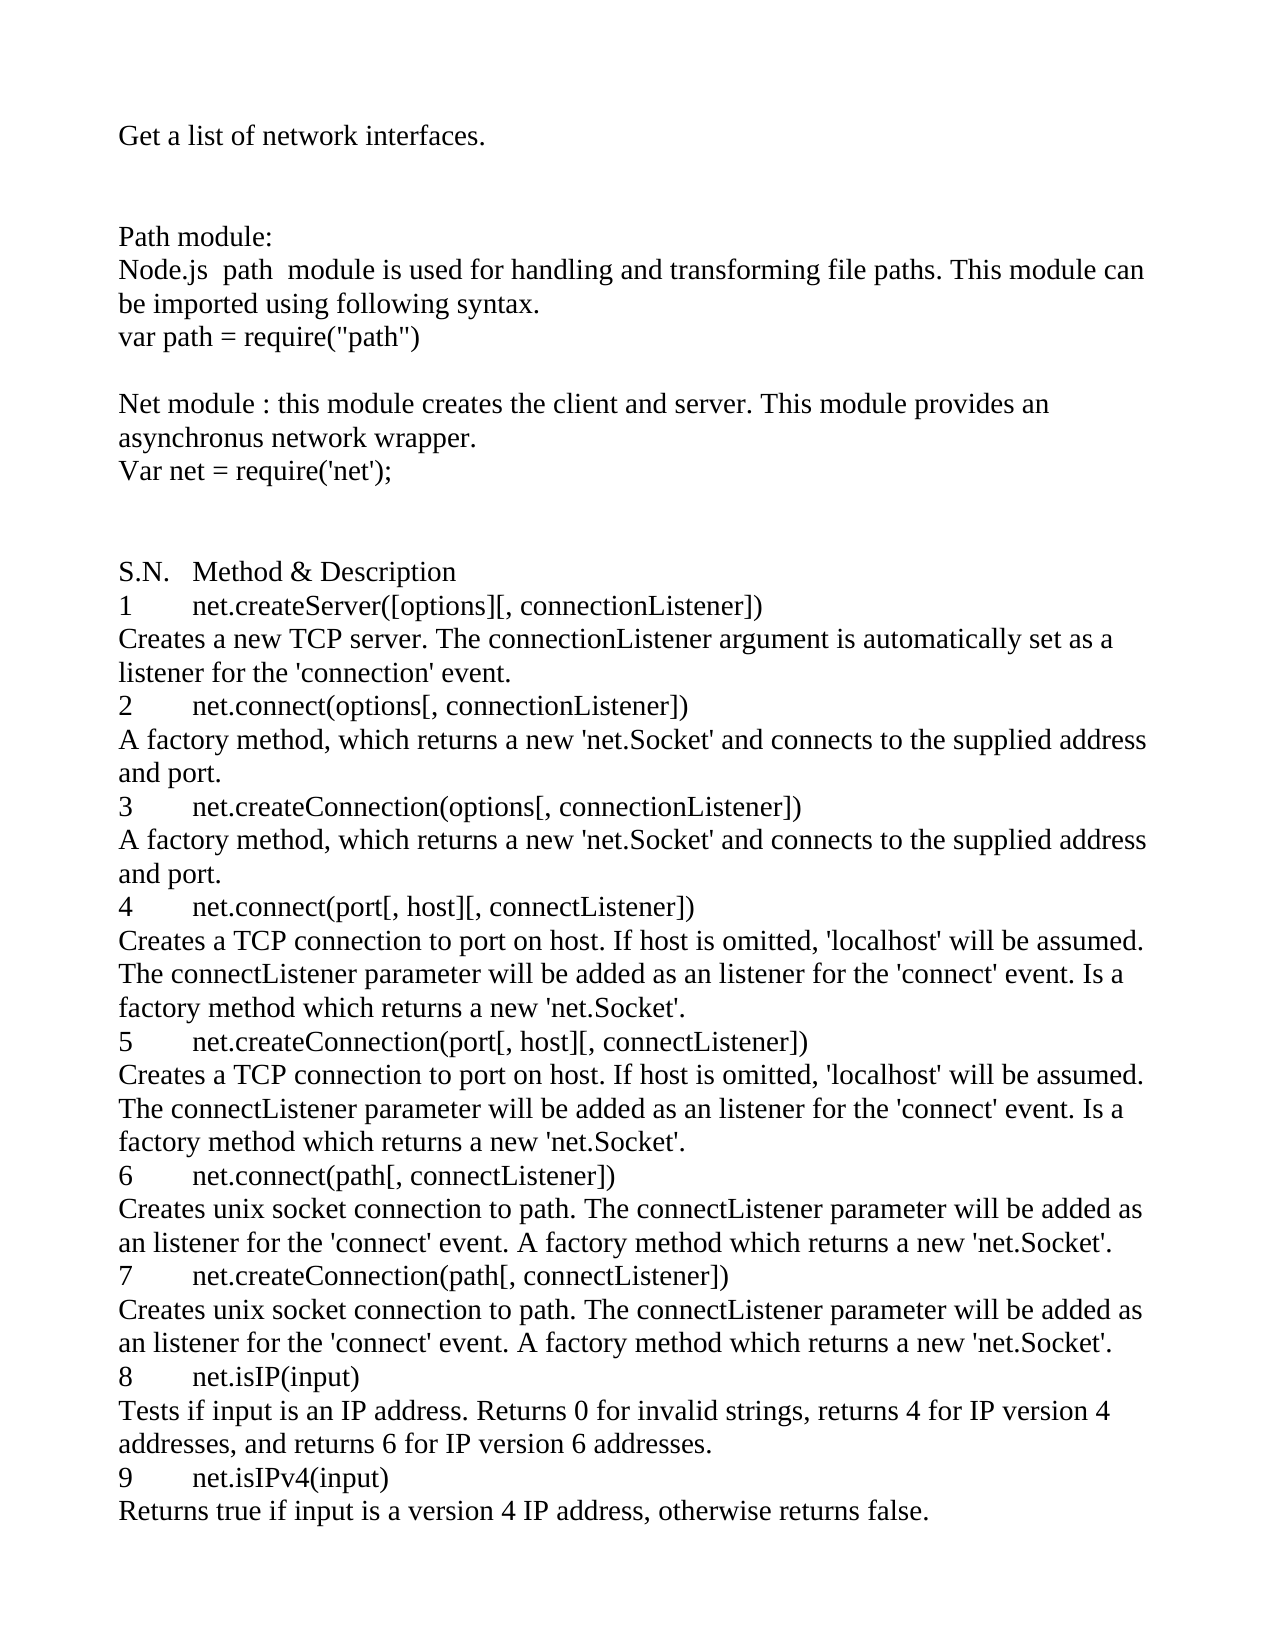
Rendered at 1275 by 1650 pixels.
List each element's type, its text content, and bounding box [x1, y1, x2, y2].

text 5 net.createConnection(port[, host][, connectListener]) [118, 1024, 1157, 1057]
text Creates a new TCP server. The connectionListener argument is automatically set as a listener for the 'connection' event. [118, 621, 1157, 688]
text Creates unix socket connection to path. The connectListener parameter will be added as an listener for the 'connect' event. A factory method which returns a new 'net.Socket'. [118, 1292, 1157, 1359]
text Creates unix socket connection to path. The connectListener parameter will be added as an listener for the 'connect' event. A factory method which returns a new 'net.Socket'. [118, 1191, 1157, 1258]
text A factory method, which returns a new 'net.Socket' and connects to the supplied address and port. [118, 822, 1157, 889]
text 6 net.connect(path[, connectListener]) [118, 1158, 1157, 1191]
text Returns true if input is a version 4 IP address, otherwise returns false. [118, 1493, 1157, 1527]
text Path module: [118, 219, 1157, 252]
text 8 net.isIP(input) [118, 1359, 1157, 1393]
text 3 net.createConnection(options[, connectionListener]) [118, 789, 1157, 822]
text S.N. Method & Description [118, 554, 1157, 588]
text 4 net.connect(port[, host][, connectListener]) [118, 889, 1157, 923]
text Net module : this module creates the client and server. This module provides an asynchronus network wrapper. [118, 386, 1157, 453]
text Creates a TCP connection to port on host. If host is omitted, 'localhost' will be assumed. The connectListener parameter will be added as an listener for the 'connect' event. Is a factory method which returns a new 'net.Socket'. [118, 1057, 1157, 1158]
text Creates a TCP connection to port on host. If host is omitted, 'localhost' will be assumed. The connectListener parameter will be added as an listener for the 'connect' event. Is a factory method which returns a new 'net.Socket'. [118, 923, 1157, 1024]
text 2 net.connect(options[, connectionListener]) [118, 688, 1157, 722]
text var path = require("path") [118, 319, 1157, 353]
text Get a list of network interfaces. [118, 118, 1157, 152]
text A factory method, which returns a new 'net.Socket' and connects to the supplied address and port. [118, 722, 1157, 789]
text 9 net.isIPv4(input) [118, 1460, 1157, 1493]
text 7 net.createConnection(path[, connectListener]) [118, 1258, 1157, 1292]
text Tests if input is an IP address. Returns 0 for invalid strings, returns 4 for IP version 4 addresses, and returns 6 for IP version 6 addresses. [118, 1393, 1157, 1460]
text Var net = require('net'); [118, 453, 1157, 487]
text 1 net.createServer([options][, connectionListener]) [118, 588, 1157, 621]
text Node.js path module is used for handling and transforming file paths. This module can be imported using following syntax. [118, 252, 1157, 319]
